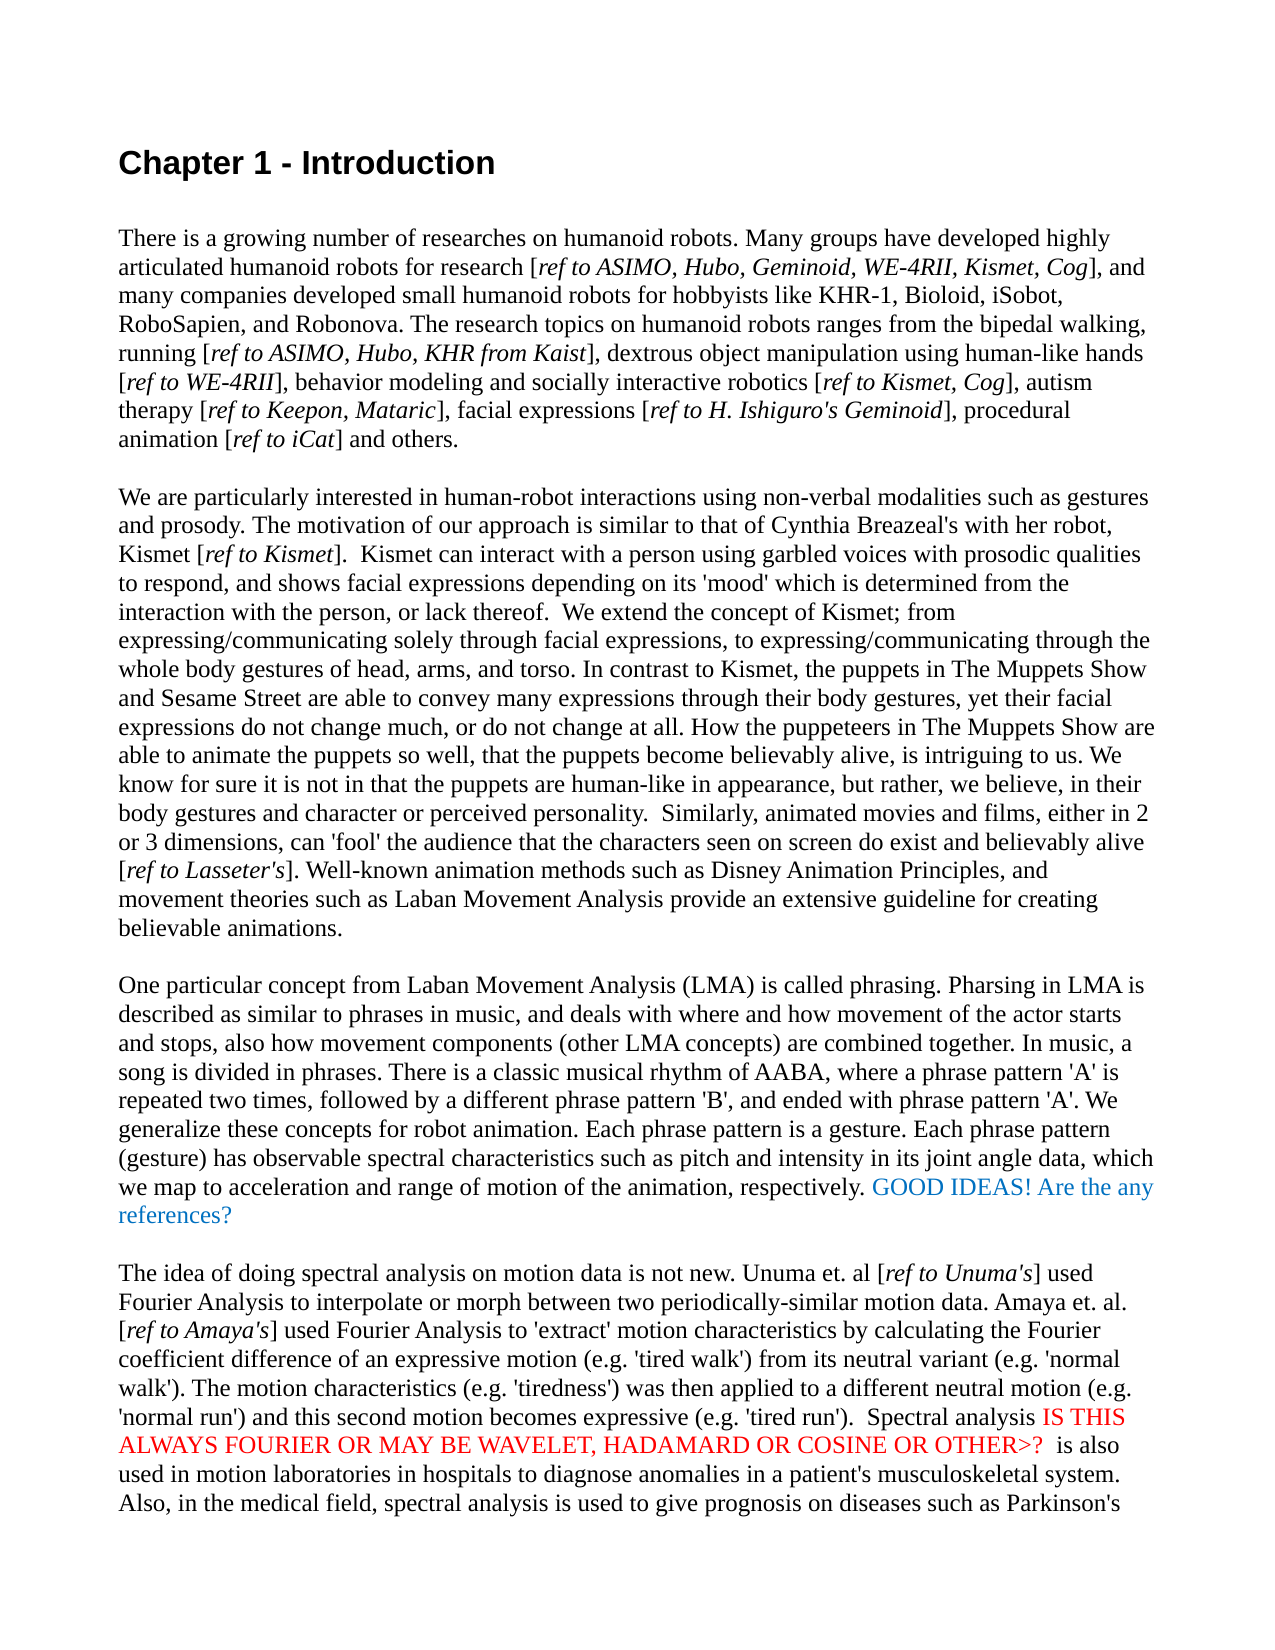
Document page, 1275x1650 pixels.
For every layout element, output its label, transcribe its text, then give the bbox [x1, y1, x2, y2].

text There is a growing number of researches on humanoid robots. Many groups have developed highly articulated humanoid robots for research [ref to ASIMO, Hubo, Geminoid, WE-4RII, Kismet, Cog], and many companies developed small humanoid robots for hobbyists like KHR-1, Bioloid, iSobot, RoboSapien, and Robonova. The research topics on humanoid robots ranges from the bipedal walking, running [ref to ASIMO, Hubo, KHR from Kaist], dextrous object manipulation using human-like hands [ref to WE-4RII], behavior modeling and socially interactive robotics [ref to Kismet, Cog], autism therapy [ref to Keepon, Mataric], facial expressions [ref to H. Ishiguro's Geminoid], procedural animation [ref to iCat] and others. [118, 223, 1157, 453]
subtitle Chapter 1 - Introduction [118, 143, 1157, 182]
text One particular concept from Laban Movement Analysis (LMA) is called phrasing. Pharsing in LMA is described as similar to phrases in music, and deals with where and how movement of the actor starts and stops, also how movement components (other LMA concepts) are combined together. In music, a song is divided in phrases. There is a classic musical rhythm of AABA, where a phrase pattern 'A' is repeated two times, followed by a different phrase pattern 'B', and ended with phrase pattern 'A'. We generalize these concepts for robot animation. Each phrase pattern is a gesture. Each phrase pattern (gesture) has observable spectral characteristics such as pitch and intensity in its joint angle data, which we map to acceleration and range of motion of the animation, respectively. GOOD IDEAS! Are the any references? [118, 970, 1157, 1229]
text The idea of doing spectral analysis on motion data is not new. Unuma et. al [ref to Unuma's] used Fourier Analysis to interpolate or morph between two periodically-similar motion data. Amaya et. al. [ref to Amaya's] used Fourier Analysis to 'extract' motion characteristics by calculating the Fourier coefficient difference of an expressive motion (e.g. 'tired walk') from its neutral variant (e.g. 'normal walk'). The motion characteristics (e.g. 'tiredness') was then applied to a different neutral motion (e.g. 'normal run') and this second motion becomes expressive (e.g. 'tired run'). Spectral analysis IS THIS ALWAYS FOURIER OR MAY BE WAVELET, HADAMARD OR COSINE OR OTHER>? is also used in motion laboratories in hospitals to diagnose anomalies in a patient's musculoskeletal system. Also, in the medical field, spectral analysis is used to give prognosis on diseases such as Parkinson's [118, 1258, 1157, 1517]
text We are particularly interested in human-robot interactions using non-verbal modalities such as gestures and prosody. The motivation of our approach is similar to that of Cynthia Breazeal's with her robot, Kismet [ref to Kismet]. Kismet can interact with a person using garbled voices with prosodic qualities to respond, and shows facial expressions depending on its 'mood' which is determined from the interaction with the person, or lack thereof. We extend the concept of Kismet; from expressing/communicating solely through facial expressions, to expressing/communicating through the whole body gestures of head, arms, and torso. In contrast to Kismet, the puppets in The Muppets Show and Sesame Street are able to convey many expressions through their body gestures, yet their facial expressions do not change much, or do not change at all. How the puppeteers in The Muppets Show are able to animate the puppets so well, that the puppets become believably alive, is intriguing to us. We know for sure it is not in that the puppets are human-like in appearance, but rather, we believe, in their body gestures and character or perceived personality. Similarly, animated movies and films, either in 2 or 3 dimensions, can 'fool' the audience that the characters seen on screen do exist and believably alive [ref to Lasseter's]. Well-known animation methods such as Disney Animation Principles, and movement theories such as Laban Movement Analysis provide an extensive guideline for creating believable animations. [118, 482, 1157, 942]
